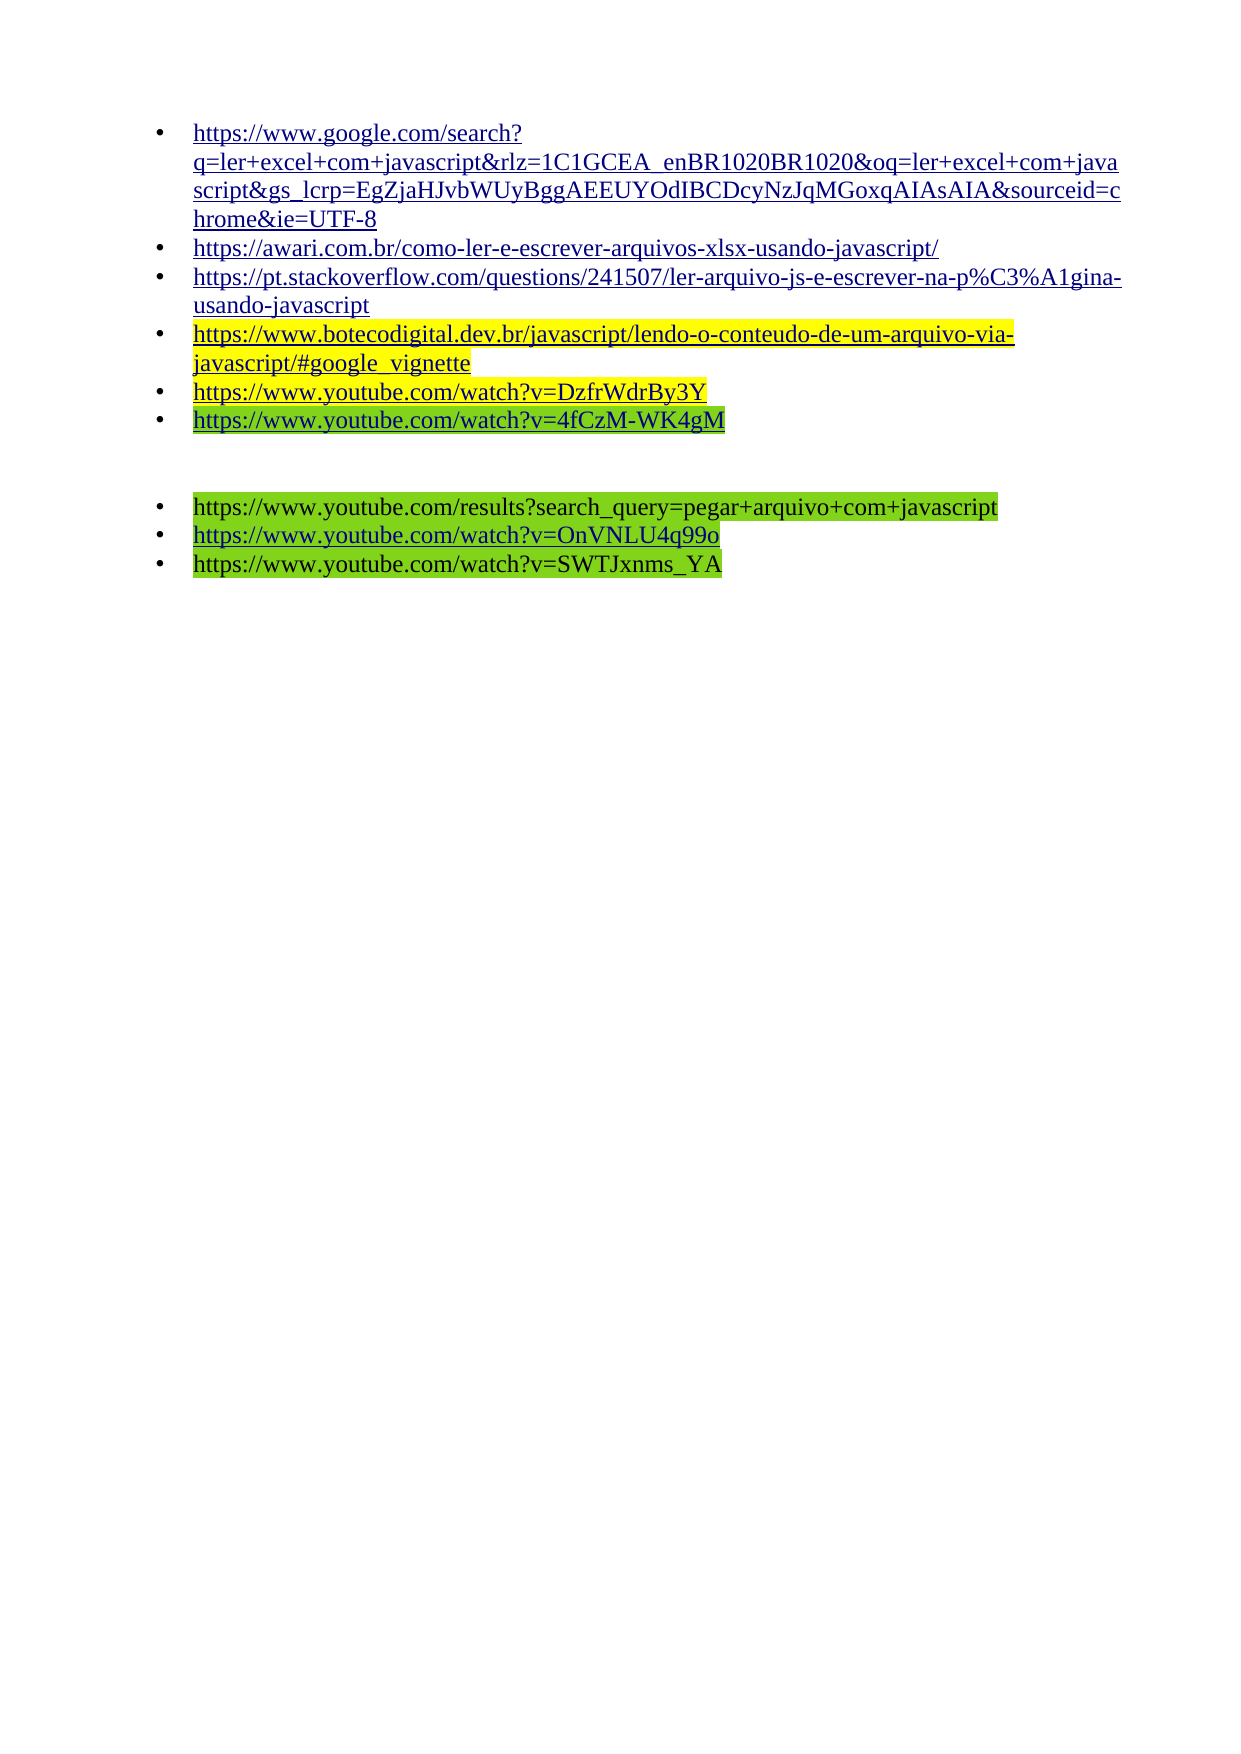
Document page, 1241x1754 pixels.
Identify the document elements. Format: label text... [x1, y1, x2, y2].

list https://pt.stackoverflow.com/questions/241507/ler-arquivo-js-e-escrever-na-p%C3%A1gina-usando-javascript [156, 262, 1122, 319]
list https://www.youtube.com/watch?v=DzfrWdrBy3Y [156, 377, 1122, 406]
list https://www.youtube.com/watch?v=OnVNLU4q99o [156, 521, 1122, 549]
list https://awari.com.br/como-ler-e-escrever-arquivos-xlsx-usando-javascript/ [156, 233, 1122, 262]
list https://www.google.com/search?q=ler+excel+com+javascript&rlz=1C1GCEA_enBR1020BR1020&oq=ler+excel+com+javascript&gs_lcrp=EgZjaHJvbWUyBggAEEUYOdIBCDcyNzJqMGoxqAIAsAIA&sourceid=chrome&ie=UTF-8 [156, 118, 1122, 233]
list https://www.youtube.com/watch?v=4fCzM-WK4gM [156, 406, 1122, 434]
list https://www.youtube.com/results?search_query=pegar+arquivo+com+javascript [156, 492, 1122, 521]
list https://www.botecodigital.dev.br/javascript/lendo-o-conteudo-de-um-arquivo-via-javascript/#google_vignette [156, 319, 1122, 377]
list https://www.youtube.com/watch?v=SWTJxnms_YA [156, 549, 1122, 578]
